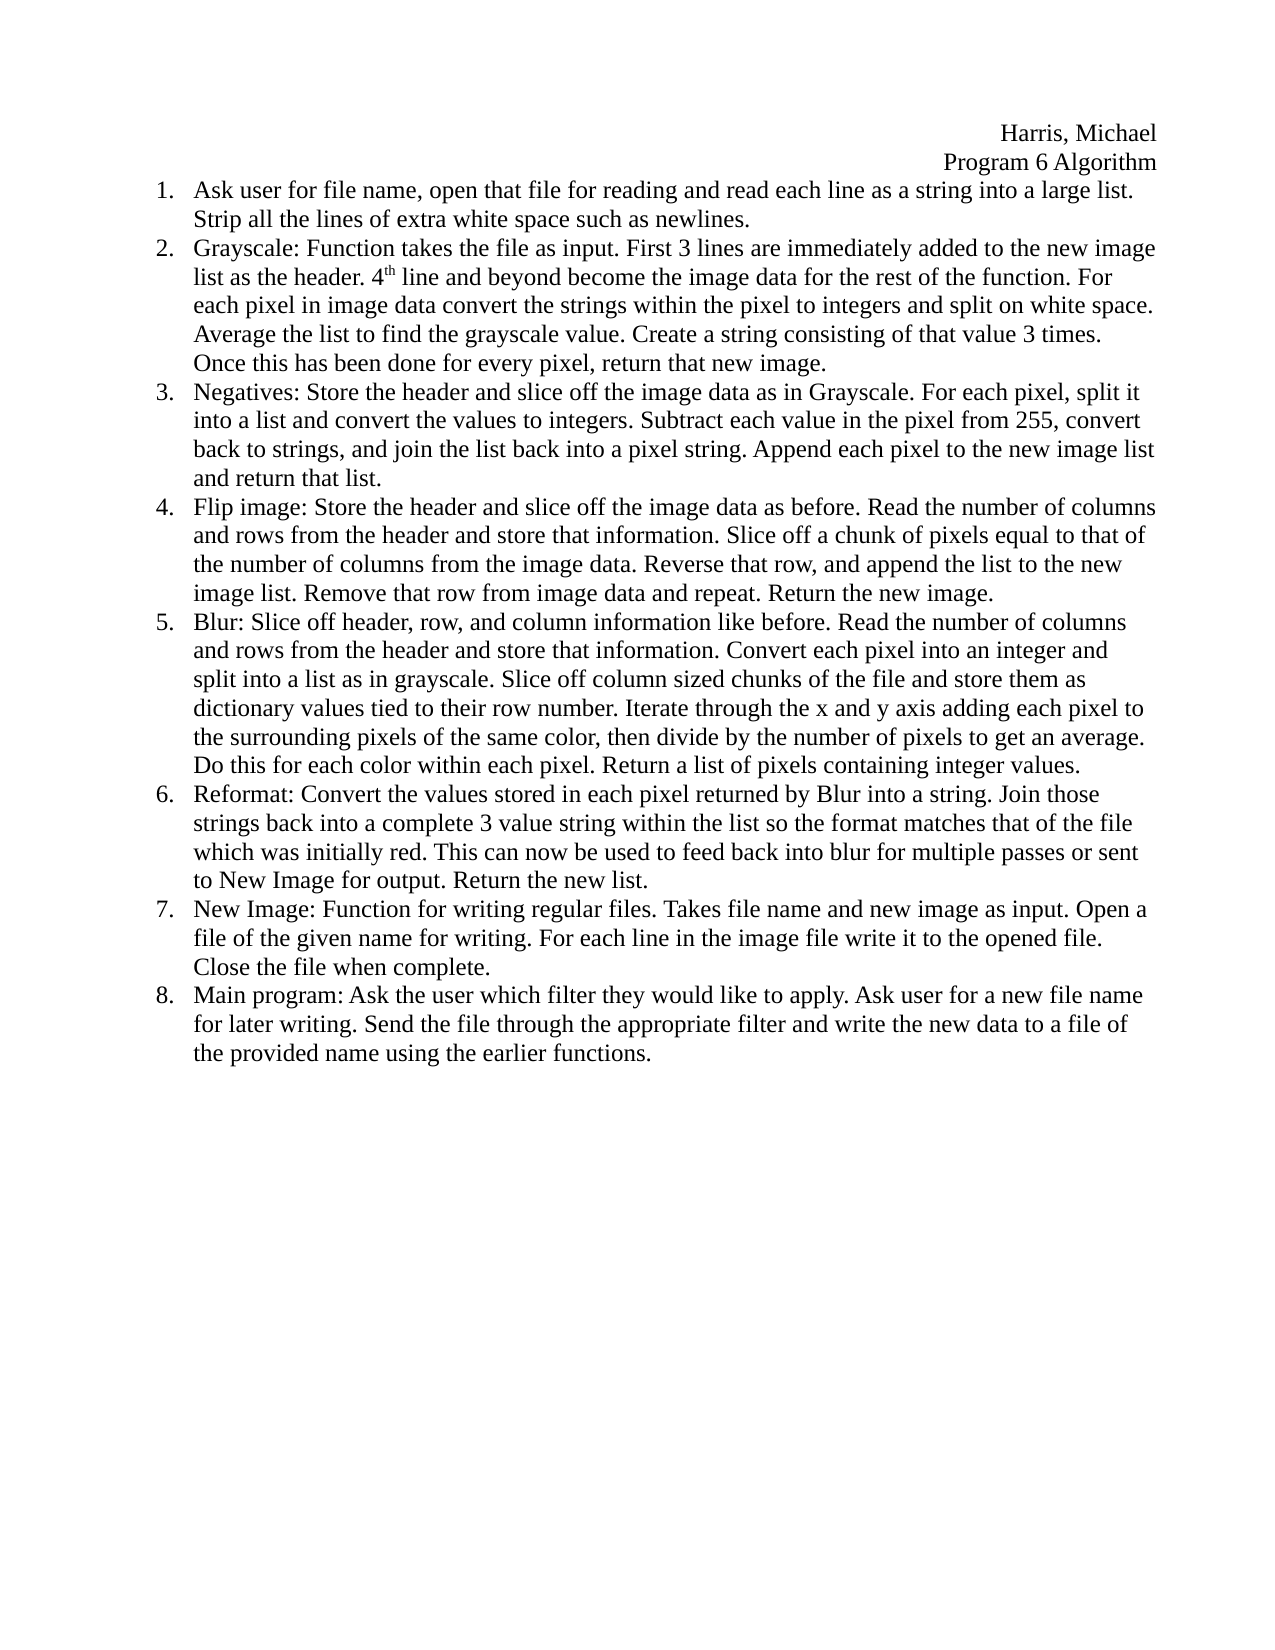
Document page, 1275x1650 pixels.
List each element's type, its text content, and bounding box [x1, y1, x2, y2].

list Blur: Slice off header, row, and column information like before. Read the number of columns and rows from the header and store that information. Convert each pixel into an integer and split into a list as in grayscale. Slice off column sized chunks of the file and store them as dictionary values tied to their row number. Iterate through the x and y axis adding each pixel to the surrounding pixels of the same color, then divide by the number of pixels to get an average. Do this for each color within each pixel. Return a list of pixels containing integer values. [156, 607, 1157, 779]
list Flip image: Store the header and slice off the image data as before. Read the number of columns and rows from the header and store that information. Slice off a chunk of pixels equal to that of the number of columns from the image data. Reverse that row, and append the list to the new image list. Remove that row from image data and repeat. Return the new image. [156, 492, 1157, 607]
list Reformat: Convert the values stored in each pixel returned by Blur into a string. Join those strings back into a complete 3 value string within the list so the format matches that of the file which was initially red. This can now be used to feed back into blur for multiple passes or sent to New Image for output. Return the new list. [156, 779, 1157, 894]
text Program 6 Algorithm [118, 147, 1157, 176]
list Ask user for file name, open that file for reading and read each line as a string into a large list. Strip all the lines of extra white space such as newlines. [156, 176, 1157, 233]
list Main program: Ask the user which filter they would like to apply. Ask user for a new file name for later writing. Send the file through the appropriate filter and write the new data to a file of the provided name using the earlier functions. [156, 981, 1157, 1067]
list Grayscale: Function takes the file as input. First 3 lines are immediately added to the new image list as the header. 4th line and beyond become the image data for the rest of the function. For each pixel in image data convert the strings within the pixel to integers and split on white space. Average the list to find the grayscale value. Create a string consisting of that value 3 times. Once this has been done for every pixel, return that new image. [156, 233, 1157, 377]
list Negatives: Store the header and slice off the image data as in Grayscale. For each pixel, split it into a list and convert the values to integers. Subtract each value in the pixel from 255, convert back to strings, and join the list back into a pixel string. Append each pixel to the new image list and return that list. [156, 377, 1157, 492]
text Harris, Michael [118, 118, 1157, 147]
list New Image: Function for writing regular files. Takes file name and new image as input. Open a file of the given name for writing. For each line in the image file write it to the opened file. Close the file when complete. [156, 894, 1157, 981]
